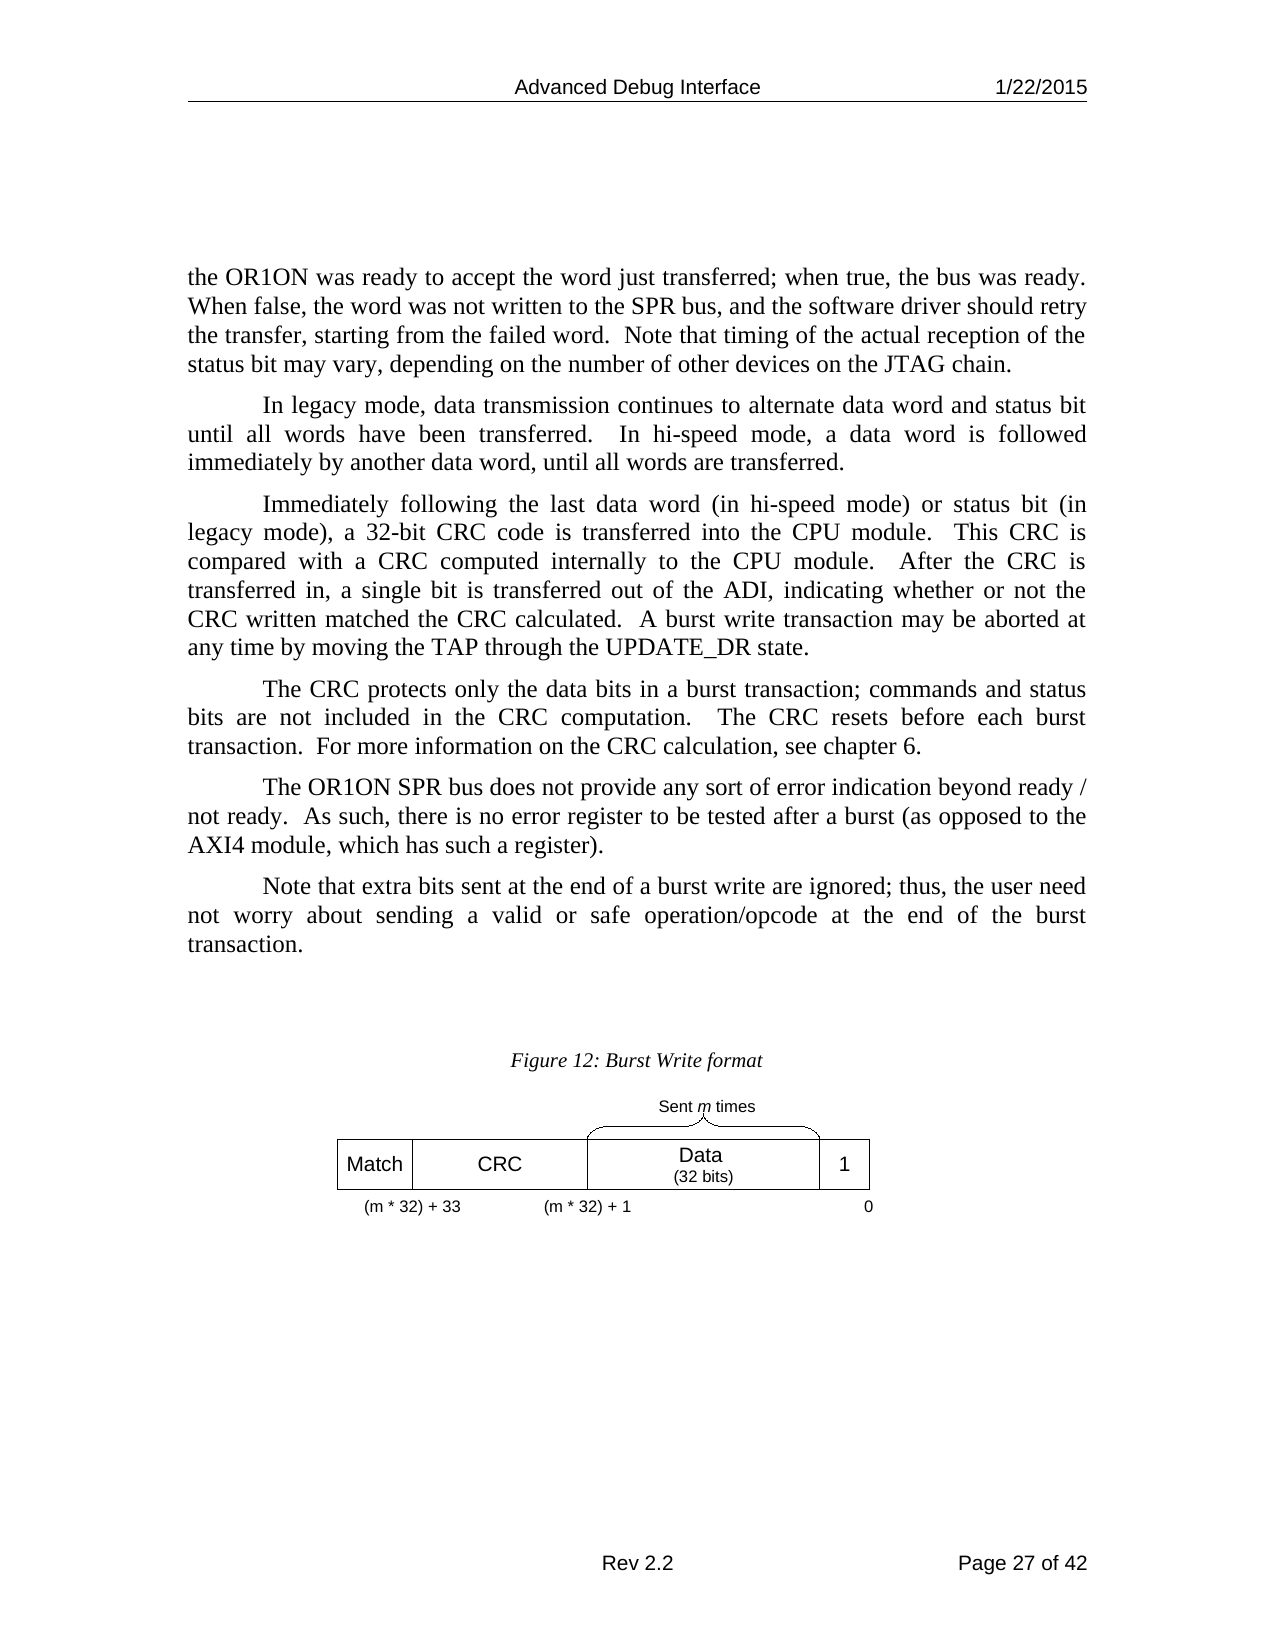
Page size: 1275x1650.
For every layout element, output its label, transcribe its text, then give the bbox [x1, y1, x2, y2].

text The CRC protects only the data bits in a burst transaction; commands and status bits are not included in the CRC computation. The CRC resets before each burst transaction. For more information on the CRC calculation, see chapter 6. [187, 674, 1087, 760]
text Immediately following the last data word (in hi-speed mode) or status bit (in legacy mode), a 32-bit CRC code is transferred into the CPU module. This CRC is compared with a CRC computed internally to the CPU module. After the CRC is transferred in, a single bit is transferred out of the ADI, indicating whether or not the CRC written matched the CRC calculated. A burst write transaction may be aborted at any time by moving the TAP through the UPDATE_DR state. [187, 489, 1087, 661]
text The OR1ON SPR bus does not provide any sort of error indication beyond ready / not ready. As such, there is no error register to be tested after a burst (as opposed to the AXI4 module, which has such a register). [187, 772, 1087, 859]
text Note that extra bits sent at the end of a burst write are ignored; thus, the user need not worry about sending a valid or safe operation/opcode at the end of the burst transaction. [187, 871, 1087, 957]
text In legacy mode, data transmission continues to alternate data word and status bit until all words have been transferred. In hi-speed mode, a data word is followed immediately by another data word, until all words are transferred. [187, 390, 1087, 476]
text the OR1ON was ready to accept the word just transferred; when true, the bus was ready. When false, the word was not written to the SPR bus, and the software driver should retry the transfer, starting from the failed word. Note that timing of the actual reception of the status bit may vary, depending on the number of other devices on the JTAG chain. [187, 262, 1087, 377]
text Figure 12: Burst Write format [331, 1048, 944, 1072]
